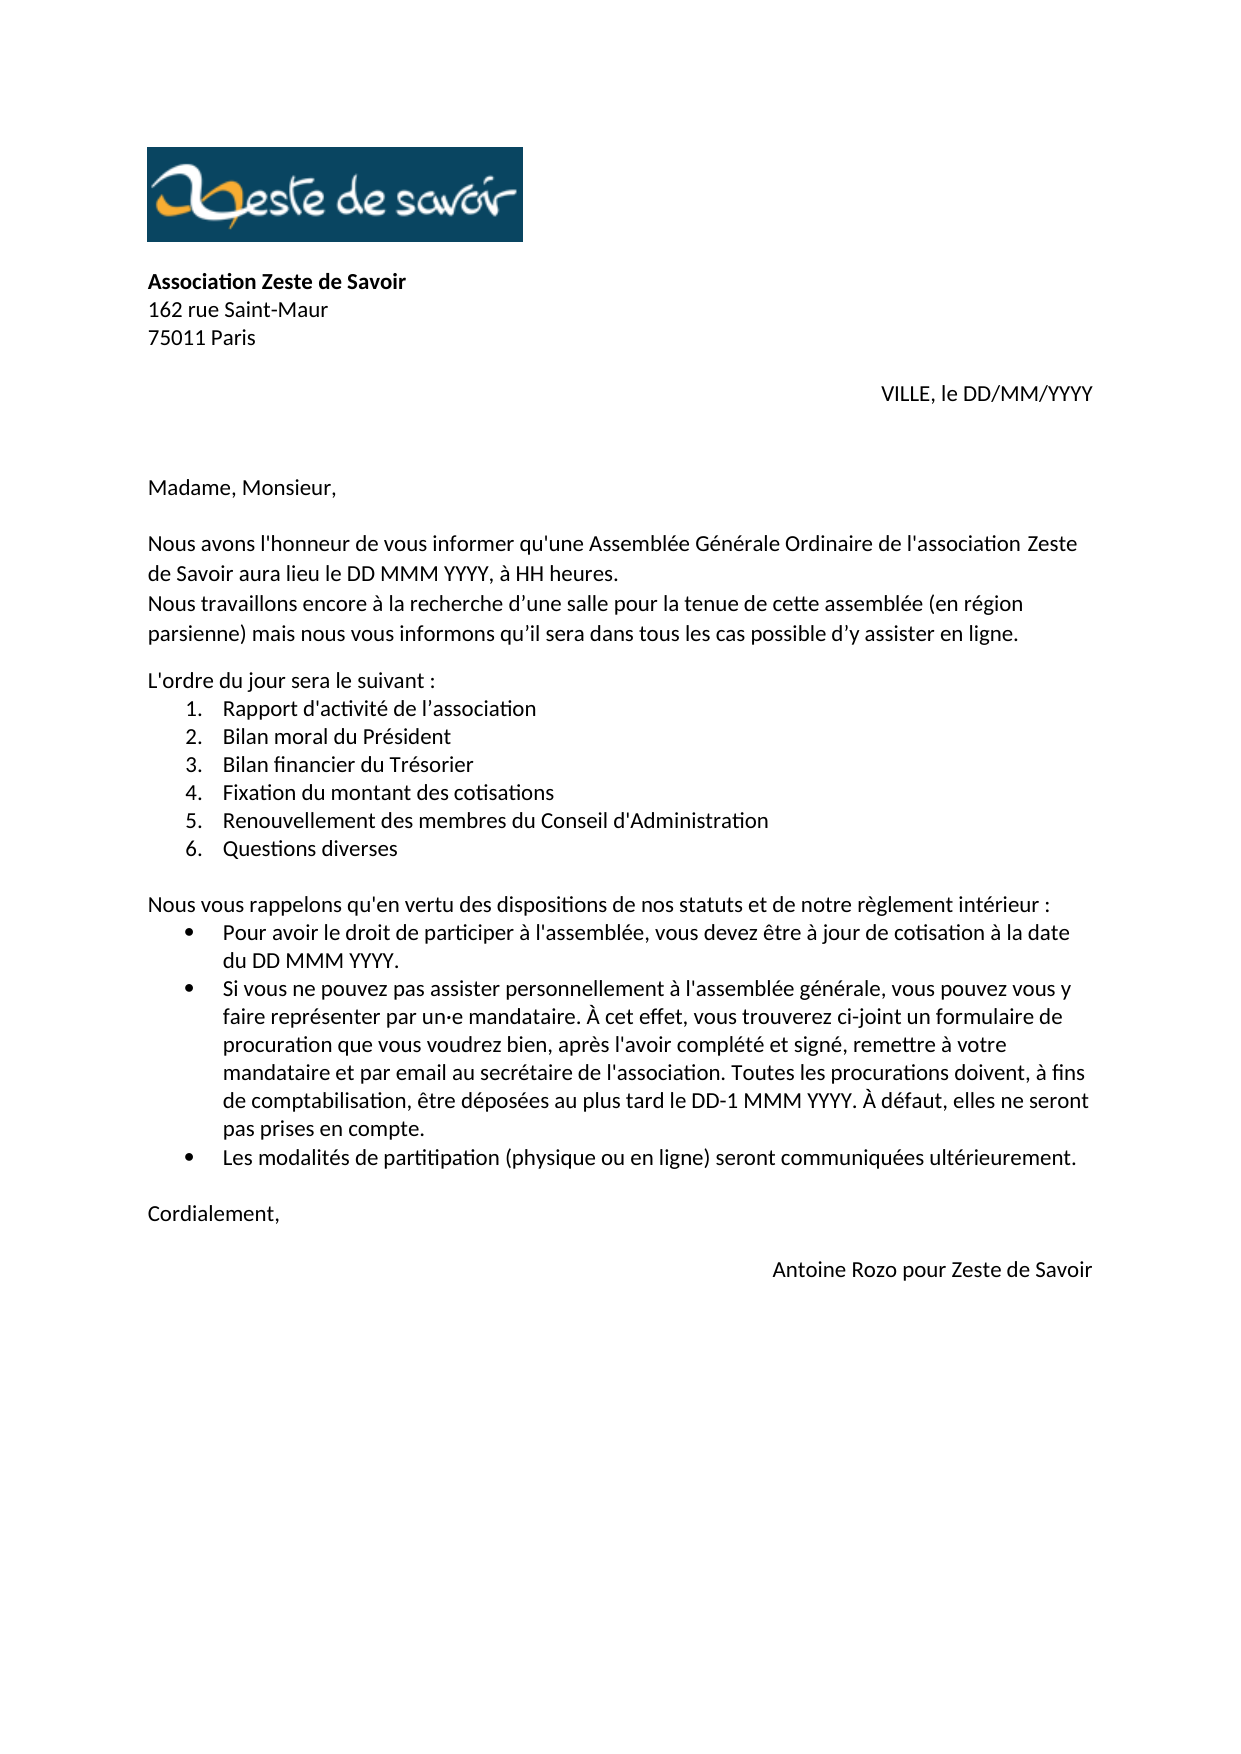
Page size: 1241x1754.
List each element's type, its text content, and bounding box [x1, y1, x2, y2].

text 162 rue Saint-Maur [148, 295, 1093, 323]
text 75011 Paris [148, 323, 1093, 351]
text VILLE, le DD/MM/YYYY [148, 379, 1093, 407]
list Pour avoir le droit de participer à l'assemblée, vous devez être à jour de cotisation à la date du DD MMM YYYY. [185, 918, 1093, 974]
list Fixation du montant des cotisations [185, 778, 1093, 806]
list Bilan moral du Président [185, 722, 1093, 750]
text Nous avons l'honneur de vous informer qu'une Assemblée Générale Ordinaire de l'association Zeste de Savoir aura lieu le DD MMM YYYY, à HH heures. Nous travaillons encore à la recherche d’une salle pour la tenue de cette assemblée (en région parsienne) mais nous vous informons qu’il sera dans tous les cas possible d’y assister en ligne. [148, 529, 1093, 647]
text Madame, Monsieur, [148, 473, 1093, 501]
list Bilan financier du Trésorier [185, 750, 1093, 778]
text Nous vous rappelons qu'en vertu des dispositions de nos statuts et de notre règlement intérieur : [148, 890, 1093, 918]
text Association Zeste de Savoir [148, 267, 1093, 295]
text Antoine Rozo pour Zeste de Savoir [148, 1255, 1093, 1283]
list Renouvellement des membres du Conseil d'Administration [185, 806, 1093, 834]
picture [147, 147, 523, 242]
text Cordialement, [148, 1199, 1093, 1227]
list Les modalités de partitipation (physique ou en ligne) seront communiquées ultérieurement. [185, 1143, 1093, 1171]
list Rapport d'activité de l’association [185, 694, 1093, 722]
text L'ordre du jour sera le suivant : [148, 666, 1093, 694]
list Questions diverses [185, 834, 1093, 862]
list Si vous ne pouvez pas assister personnellement à l'assemblée générale, vous pouvez vous y faire représenter par un·e mandataire. À cet effet, vous trouverez ci-joint un formulaire de procuration que vous voudrez bien, après l'avoir complété et signé, remettre à votre mandataire et par email au secrétaire de l'association. Toutes les procurations doivent, à fins de comptabilisation, être déposées au plus tard le DD-1 MMM YYYY. À défaut, elles ne seront pas prises en compte. [185, 974, 1093, 1143]
